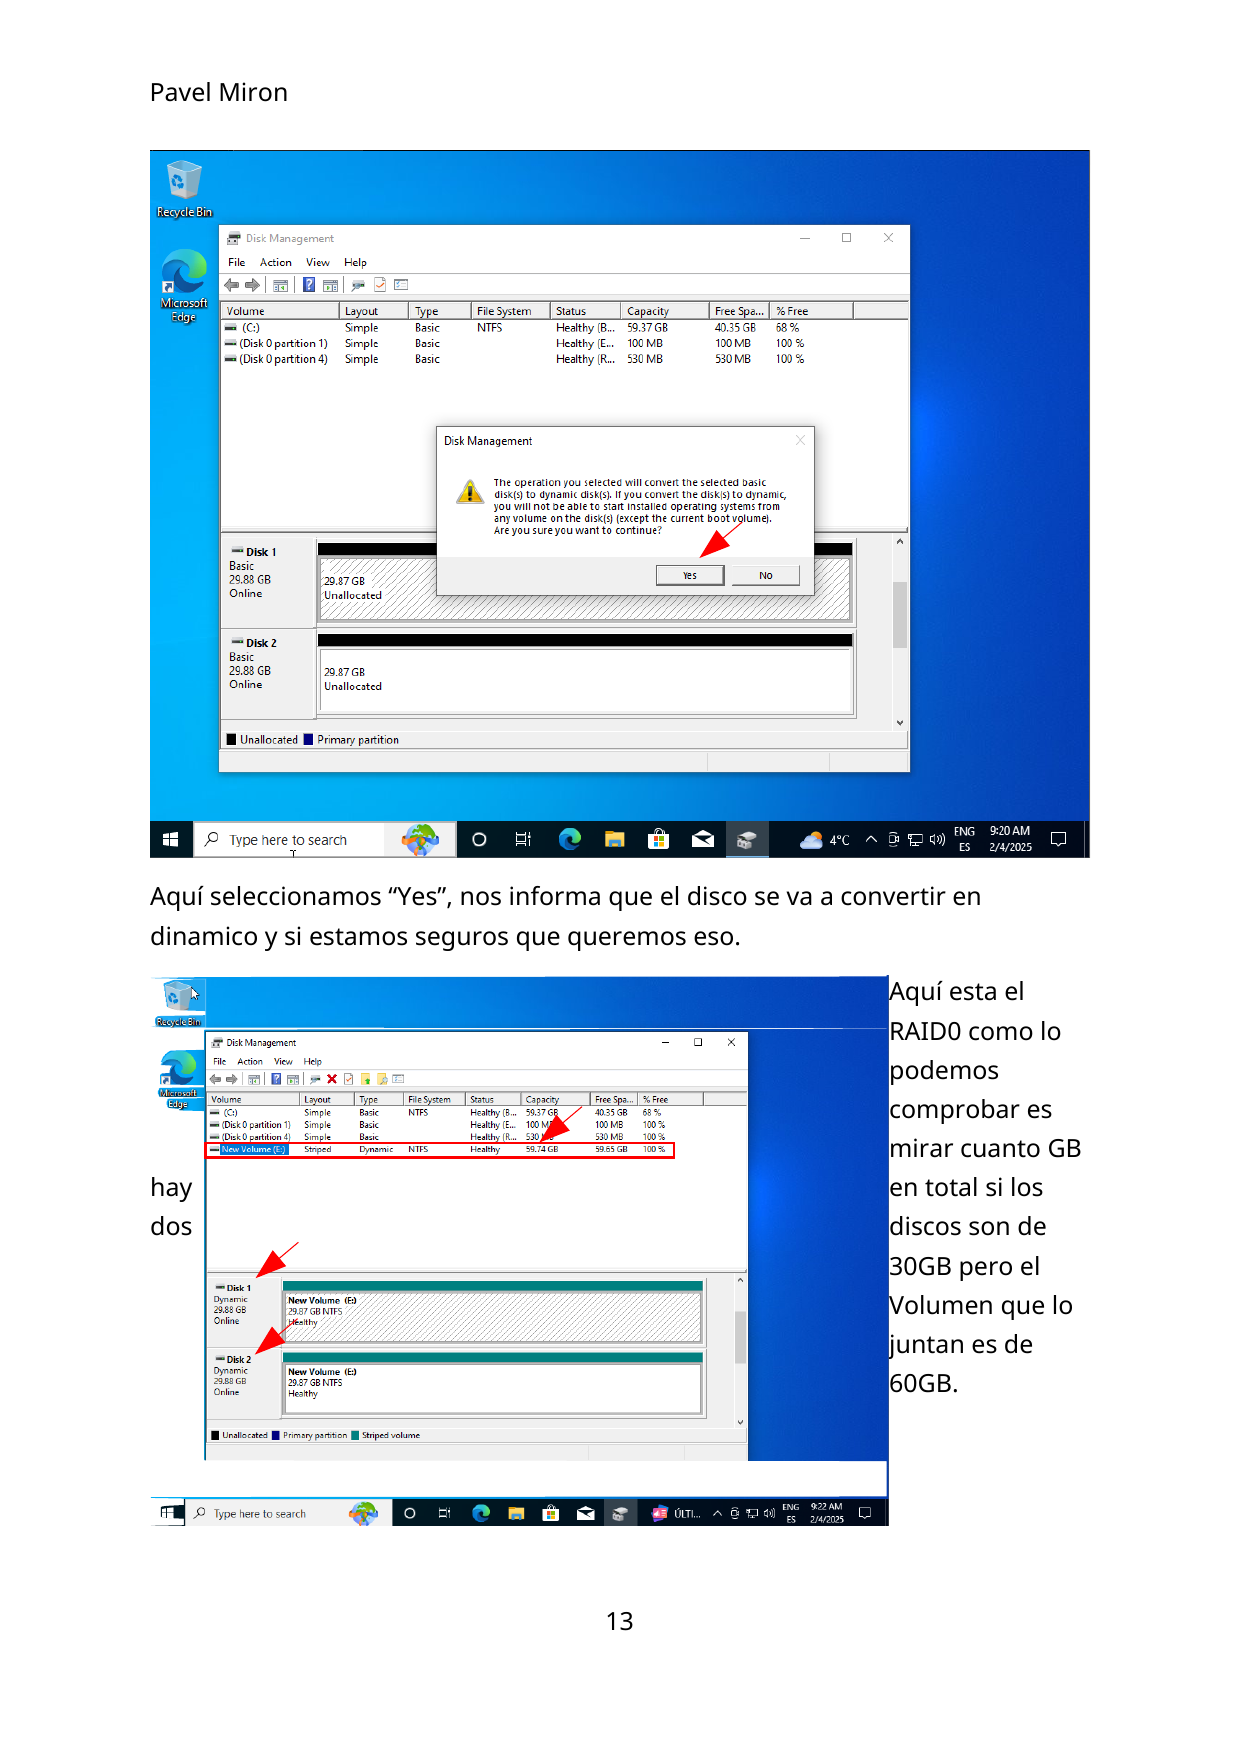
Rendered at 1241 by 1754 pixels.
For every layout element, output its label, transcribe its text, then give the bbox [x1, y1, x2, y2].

text Aquí esta el RAID0 como lo podemos comprobar es mirar cuanto GB hay en total si los dos discos son de 30GB pero el Volumen que lo juntan es de 60GB. [150, 974, 1090, 1400]
text Aquí seleccionamos “Yes”, nos informa que el disco se va a convertir en dinamico y si estamos seguros que queremos eso. [150, 879, 1090, 952]
